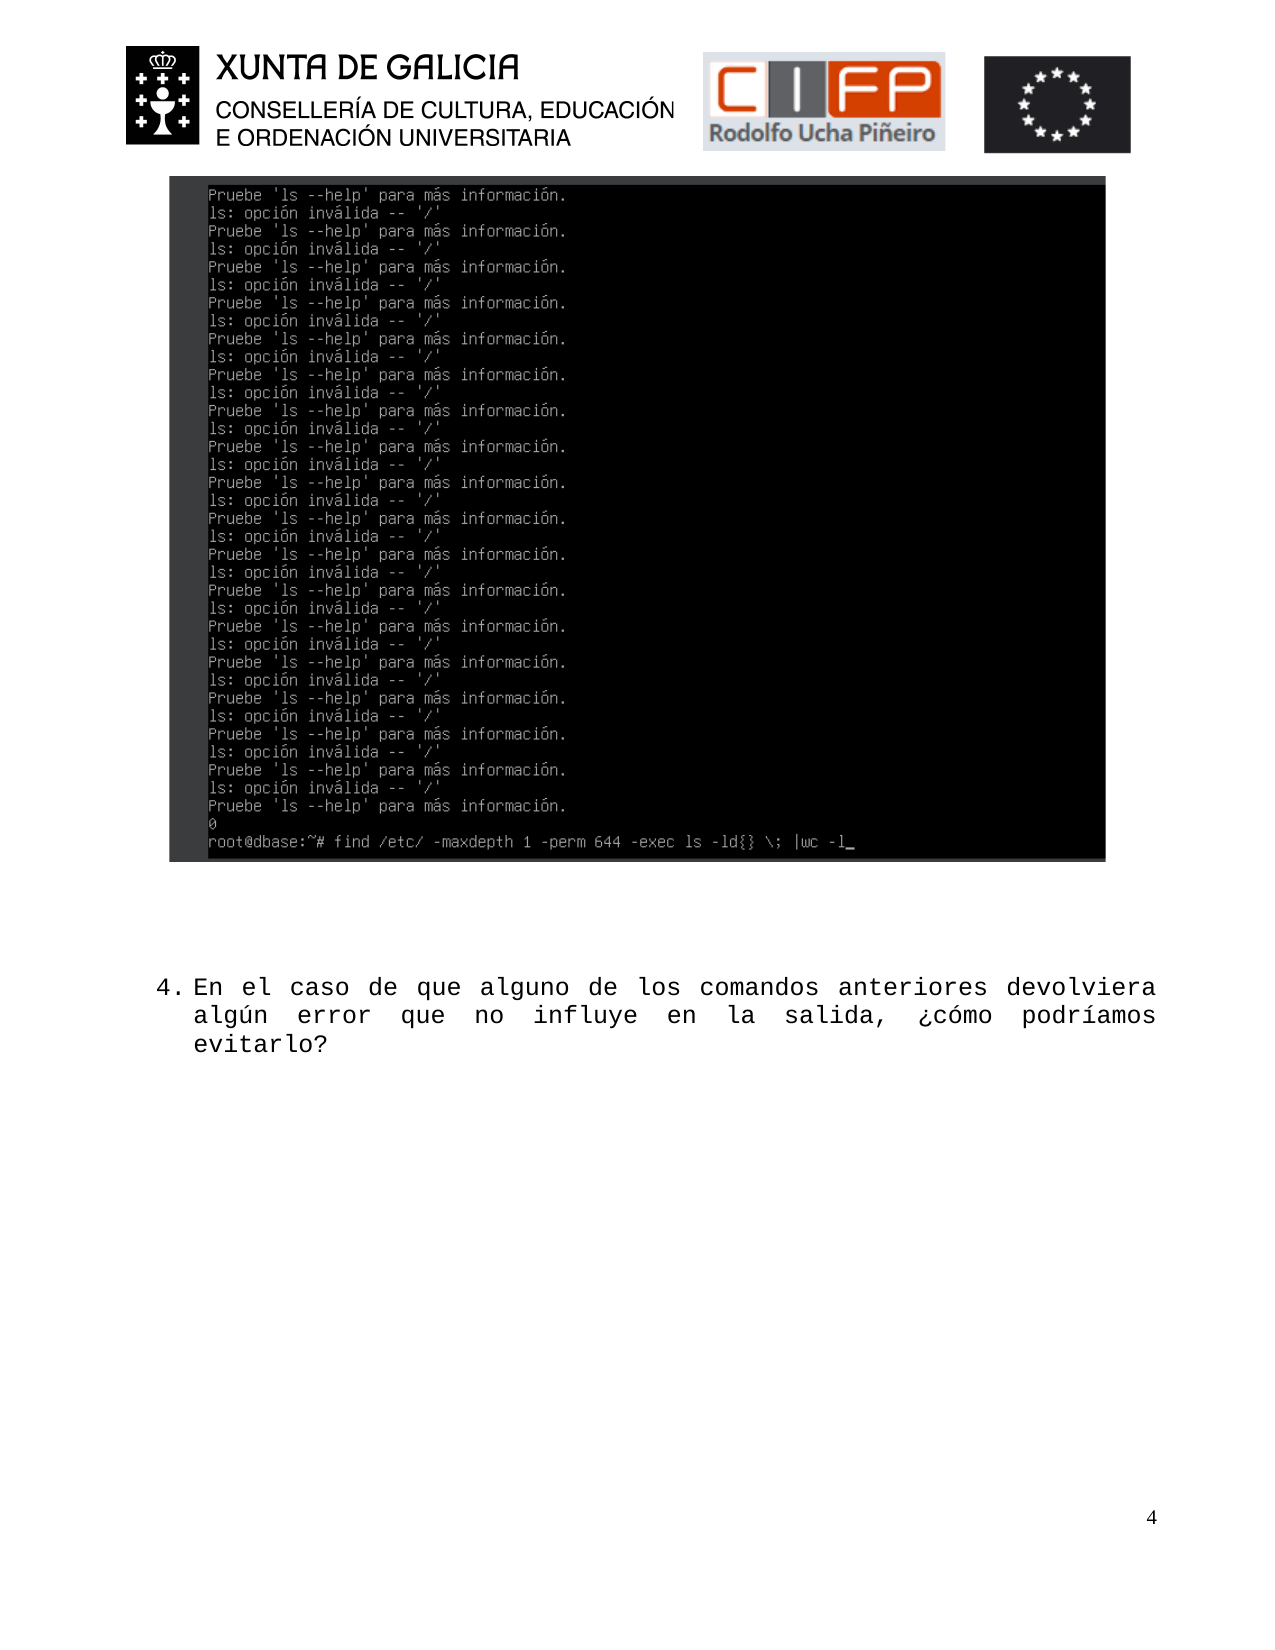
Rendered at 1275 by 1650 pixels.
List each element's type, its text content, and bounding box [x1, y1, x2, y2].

picture [703, 52, 946, 151]
picture [983, 55, 1134, 155]
list En el caso de que alguno de los comandos anteriores devolviera algún error que no influye en la salida, ¿cómo podríamos evitarlo? [156, 975, 1157, 1060]
picture [126, 46, 674, 146]
picture [169, 176, 1106, 862]
